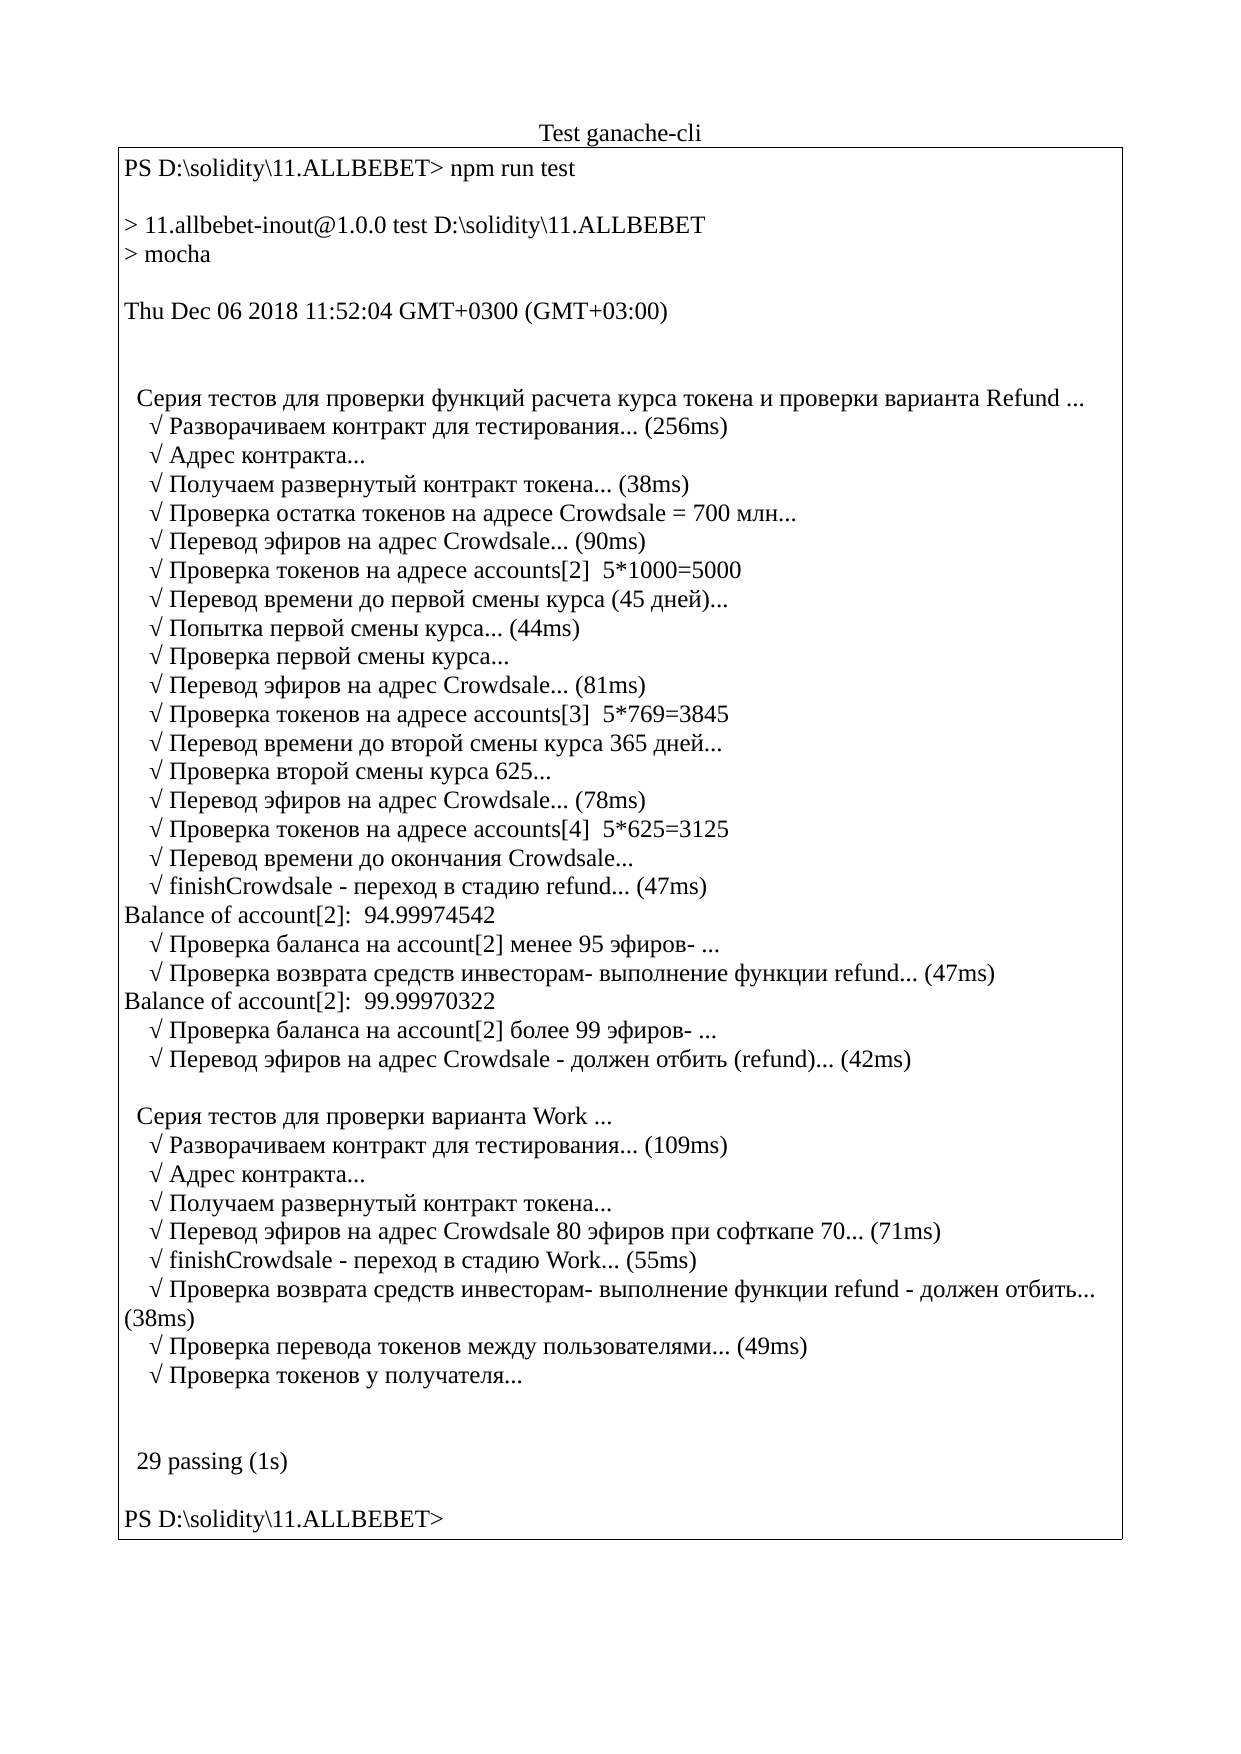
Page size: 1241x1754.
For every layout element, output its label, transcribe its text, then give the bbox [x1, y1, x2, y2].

table_header PS D:\solidity\11.ALLBEBET> npm run test > 11.allbebet-inout@1.0.0 test D:\solidity\11.ALLBEBET > mocha Thu Dec 06 2018 11:52:04 GMT+0300 (GMT+03:00) Серия тестов для проверки функций расчета курса токена и проверки варианта Refund ... √ Разворачиваем контракт для тестирования... (256ms) √ Адрес контракта... √ Получаем развернутый контракт токена... (38ms) √ Проверка остатка токенов на адресе Crowdsale = 700 млн... √ Перевод эфиров на адрес Crowdsale... (90ms) √ Проверка токенов на адресе accounts[2] 5*1000=5000 √ Перевод времени до первой смены курса (45 дней)... √ Попытка первой смены курса... (44ms) √ Проверка первой смены курса... √ Перевод эфиров на адрес Crowdsale... (81ms) √ Проверка токенов на адресе accounts[3] 5*769=3845 √ Перевод времени до второй смены курса 365 дней... √ Проверка второй смены курса 625... √ Перевод эфиров на адрес Crowdsale... (78ms) √ Проверка токенов на адресе accounts[4] 5*625=3125 √ Перевод времени до окончания Crowdsale... √ finishCrowdsale - переход в стадию refund... (47ms) Balance of account[2]: 94.99974542 √ Проверка баланса на account[2] менее 95 эфиров- ... √ Проверка возврата средств инвесторам- выполнение функции refund... (47ms) Balance of account[2]: 99.99970322 √ Проверка баланса на account[2] более 99 эфиров- ... √ Перевод эфиров на адрес Crowdsale - должен отбить (refund)... (42ms) Серия тестов для проверки варианта Work ... √ Разворачиваем контракт для тестирования... (109ms) √ Адрес контракта... √ Получаем развернутый контракт токена... √ Перевод эфиров на адрес Crowdsale 80 эфиров при софткапе 70... (71ms) √ finishCrowdsale - переход в стадию Work... (55ms) √ Проверка возврата средств инвесторам- выполнение функции refund - должен отбить... (38ms) √ Проверка перевода токенов между пользователями... (49ms) √ Проверка токенов у получателя... 29 passing (1s) PS D:\solidity\11.ALLBEBET> [119, 148, 1122, 1538]
text Test ganache-cli [118, 118, 1122, 147]
